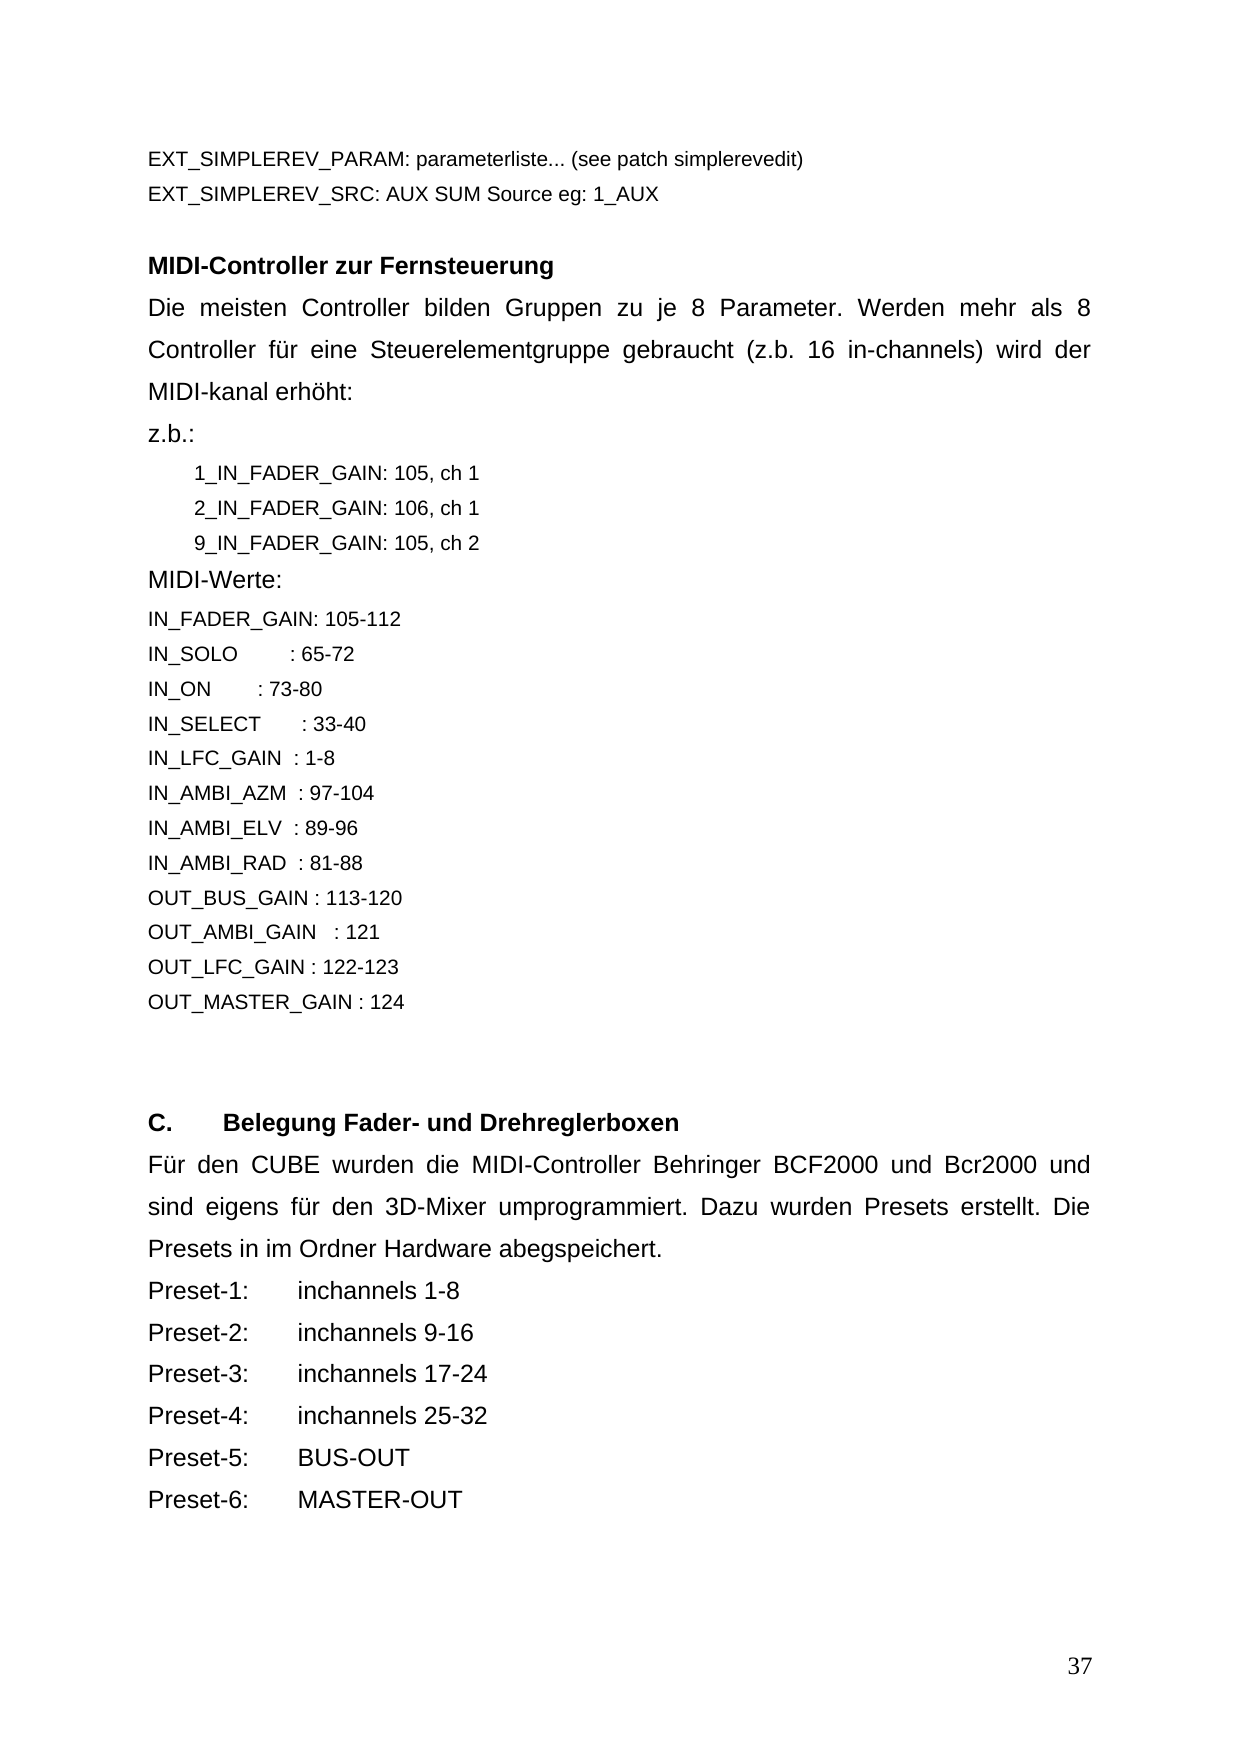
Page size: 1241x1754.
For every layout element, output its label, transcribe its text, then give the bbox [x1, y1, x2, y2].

subtitle C. Belegung Fader- und Drehreglerboxen [148, 1109, 1092, 1137]
text Preset-5: BUS-OUT [148, 1444, 1092, 1472]
text IN_FADER_GAIN: 105-112 [148, 608, 1092, 631]
text 9_IN_FADER_GAIN: 105, ch 2 [148, 531, 1092, 554]
text IN_AMBI_ELV : 89-96 [148, 816, 1092, 840]
text OUT_LFC_GAIN : 122-123 [148, 956, 1092, 979]
subtitle MIDI-Controller zur Fernsteuerung [148, 252, 1092, 280]
text Die meisten Controller bilden Gruppen zu je 8 Parameter. Werden mehr als 8 Controller für eine Steuerelementgruppe gebraucht (z.b. 16 in-channels) wird der MIDI-kanal erhöht: [148, 294, 1092, 406]
text IN_AMBI_RAD : 81-88 [148, 851, 1092, 874]
text Preset-6: MASTER-OUT [148, 1486, 1092, 1514]
text IN_AMBI_AZM : 97-104 [148, 782, 1092, 805]
text Für den CUBE wurden die MIDI-Controller Behringer BCF2000 und Bcr2000 und sind eigens für den 3D-Mixer umprogrammiert. Dazu wurden Presets erstellt. Die Presets in im Ordner Hardware abegspeichert. [148, 1151, 1092, 1262]
text Preset-3: inchannels 17-24 [148, 1360, 1092, 1388]
text OUT_MASTER_GAIN : 124 [148, 990, 1092, 1014]
text IN_ON : 73-80 [148, 677, 1092, 701]
text IN_SOLO : 65-72 [148, 642, 1092, 666]
text Preset-4: inchannels 25-32 [148, 1402, 1092, 1430]
text IN_LFC_GAIN : 1-8 [148, 747, 1092, 770]
text Preset-2: inchannels 9-16 [148, 1318, 1092, 1346]
text 1_IN_FADER_GAIN: 105, ch 1 [148, 461, 1092, 485]
text z.b.: [148, 419, 1092, 447]
text MIDI-Werte: [148, 566, 1092, 594]
text IN_SELECT : 33-40 [148, 712, 1092, 735]
text EXT_SIMPLEREV_PARAM: parameterliste... (see patch simplerevedit) [148, 148, 1092, 171]
text Preset-1: inchannels 1-8 [148, 1276, 1092, 1304]
text 2_IN_FADER_GAIN: 106, ch 1 [148, 496, 1092, 519]
text EXT_SIMPLEREV_SRC: AUX SUM Source eg: 1_AUX [148, 182, 1092, 206]
text OUT_AMBI_GAIN : 121 [148, 921, 1092, 944]
text OUT_BUS_GAIN : 113-120 [148, 886, 1092, 909]
